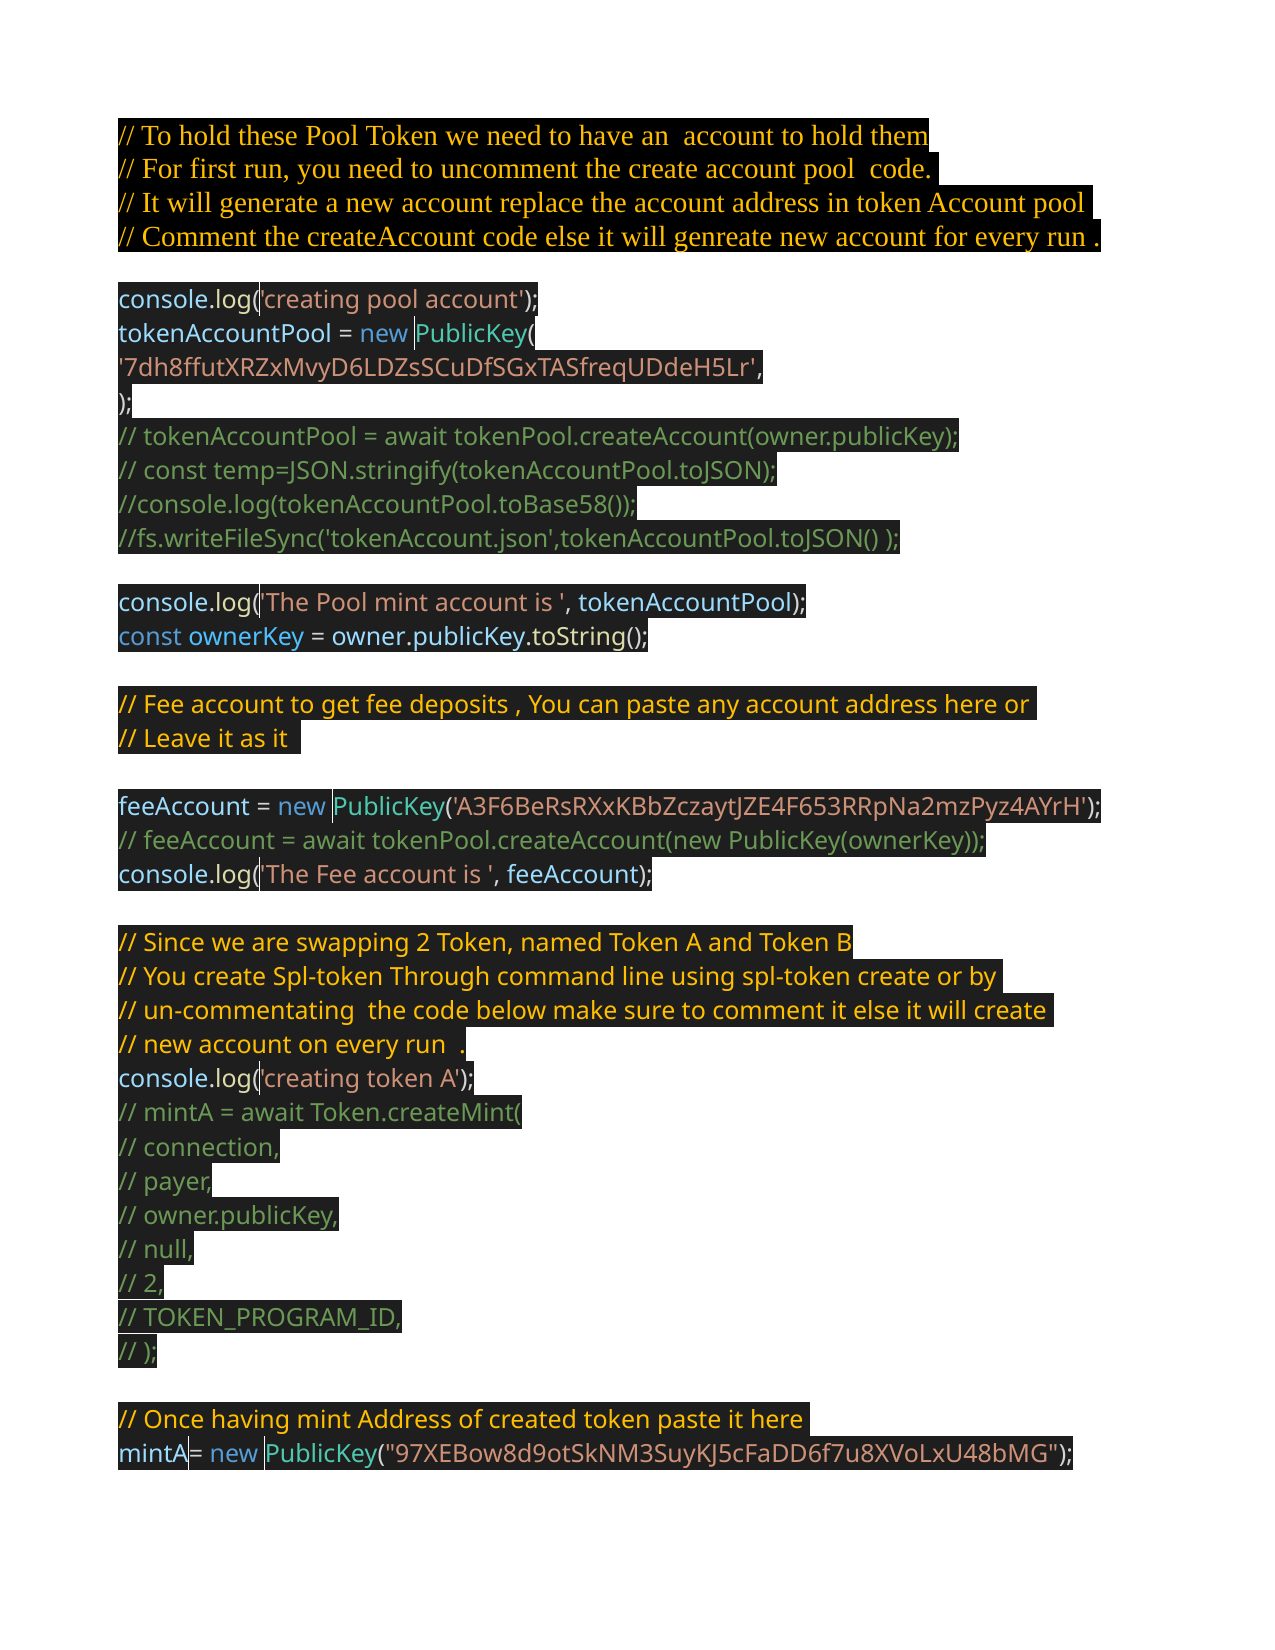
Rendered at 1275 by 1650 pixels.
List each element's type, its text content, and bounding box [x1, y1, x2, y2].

text // new account on every run . [118, 1027, 1157, 1061]
text // Once having mint Address of created token paste it here [118, 1402, 1157, 1436]
text // mintA = await Token.createMint( [118, 1095, 1157, 1129]
text feeAccount = new PublicKey('A3F6BeRsRXxKBbZczaytJZE4F653RRpNa2mzPyz4AYrH'); [118, 788, 1157, 823]
text // payer, [118, 1163, 1157, 1197]
text const ownerKey = owner.publicKey.toString(); [118, 618, 1157, 652]
text // ); [118, 1333, 1157, 1368]
text // To hold these Pool Token we need to have an account to hold them [118, 118, 1157, 152]
text console.log('The Fee account is ', feeAccount); [118, 857, 1157, 891]
text //console.log(tokenAccountPool.toBase58()); [118, 486, 1157, 520]
text // un-commentating the code below make sure to comment it else it will create [118, 993, 1157, 1027]
text // null, [118, 1231, 1157, 1265]
text // Fee account to get fee deposits , You can paste any account address here or [118, 686, 1157, 720]
text // Comment the createAccount code else it will genreate new account for every run . [118, 219, 1157, 252]
text tokenAccountPool = new PublicKey( [118, 316, 1157, 350]
text // feeAccount = await tokenPool.createAccount(new PublicKey(ownerKey)); [118, 823, 1157, 857]
text // TOKEN_PROGRAM_ID, [118, 1299, 1157, 1333]
text // For first run, you need to uncomment the create account pool code. [118, 152, 1157, 185]
text // Since we are swapping 2 Token, named Token A and Token B [118, 925, 1157, 959]
text // 2, [118, 1265, 1157, 1299]
text // connection, [118, 1129, 1157, 1163]
text //fs.writeFileSync('tokenAccount.json',tokenAccountPool.toJSON() ); [118, 520, 1157, 554]
text console.log('creating pool account'); [118, 282, 1157, 316]
text // It will generate a new account replace the account address in token Account pool [118, 185, 1157, 219]
text // const temp=JSON.stringify(tokenAccountPool.toJSON); [118, 452, 1157, 486]
text // owner.publicKey, [118, 1197, 1157, 1231]
text // Leave it as it [118, 720, 1157, 754]
text // You create Spl-token Through command line using spl-token create or by [118, 959, 1157, 993]
text console.log('The Pool mint account is ', tokenAccountPool); [118, 584, 1157, 618]
text // tokenAccountPool = await tokenPool.createAccount(owner.publicKey); [118, 418, 1157, 452]
text ); [118, 384, 1157, 418]
text mintA= new PublicKey("97XEBow8d9otSkNM3SuyKJ5cFaDD6f7u8XVoLxU48bMG"); [118, 1436, 1157, 1470]
text console.log('creating token A'); [118, 1061, 1157, 1095]
text '7dh8ffutXRZxMvyD6LDZsSCuDfSGxTASfreqUDdeH5Lr', [118, 350, 1157, 384]
